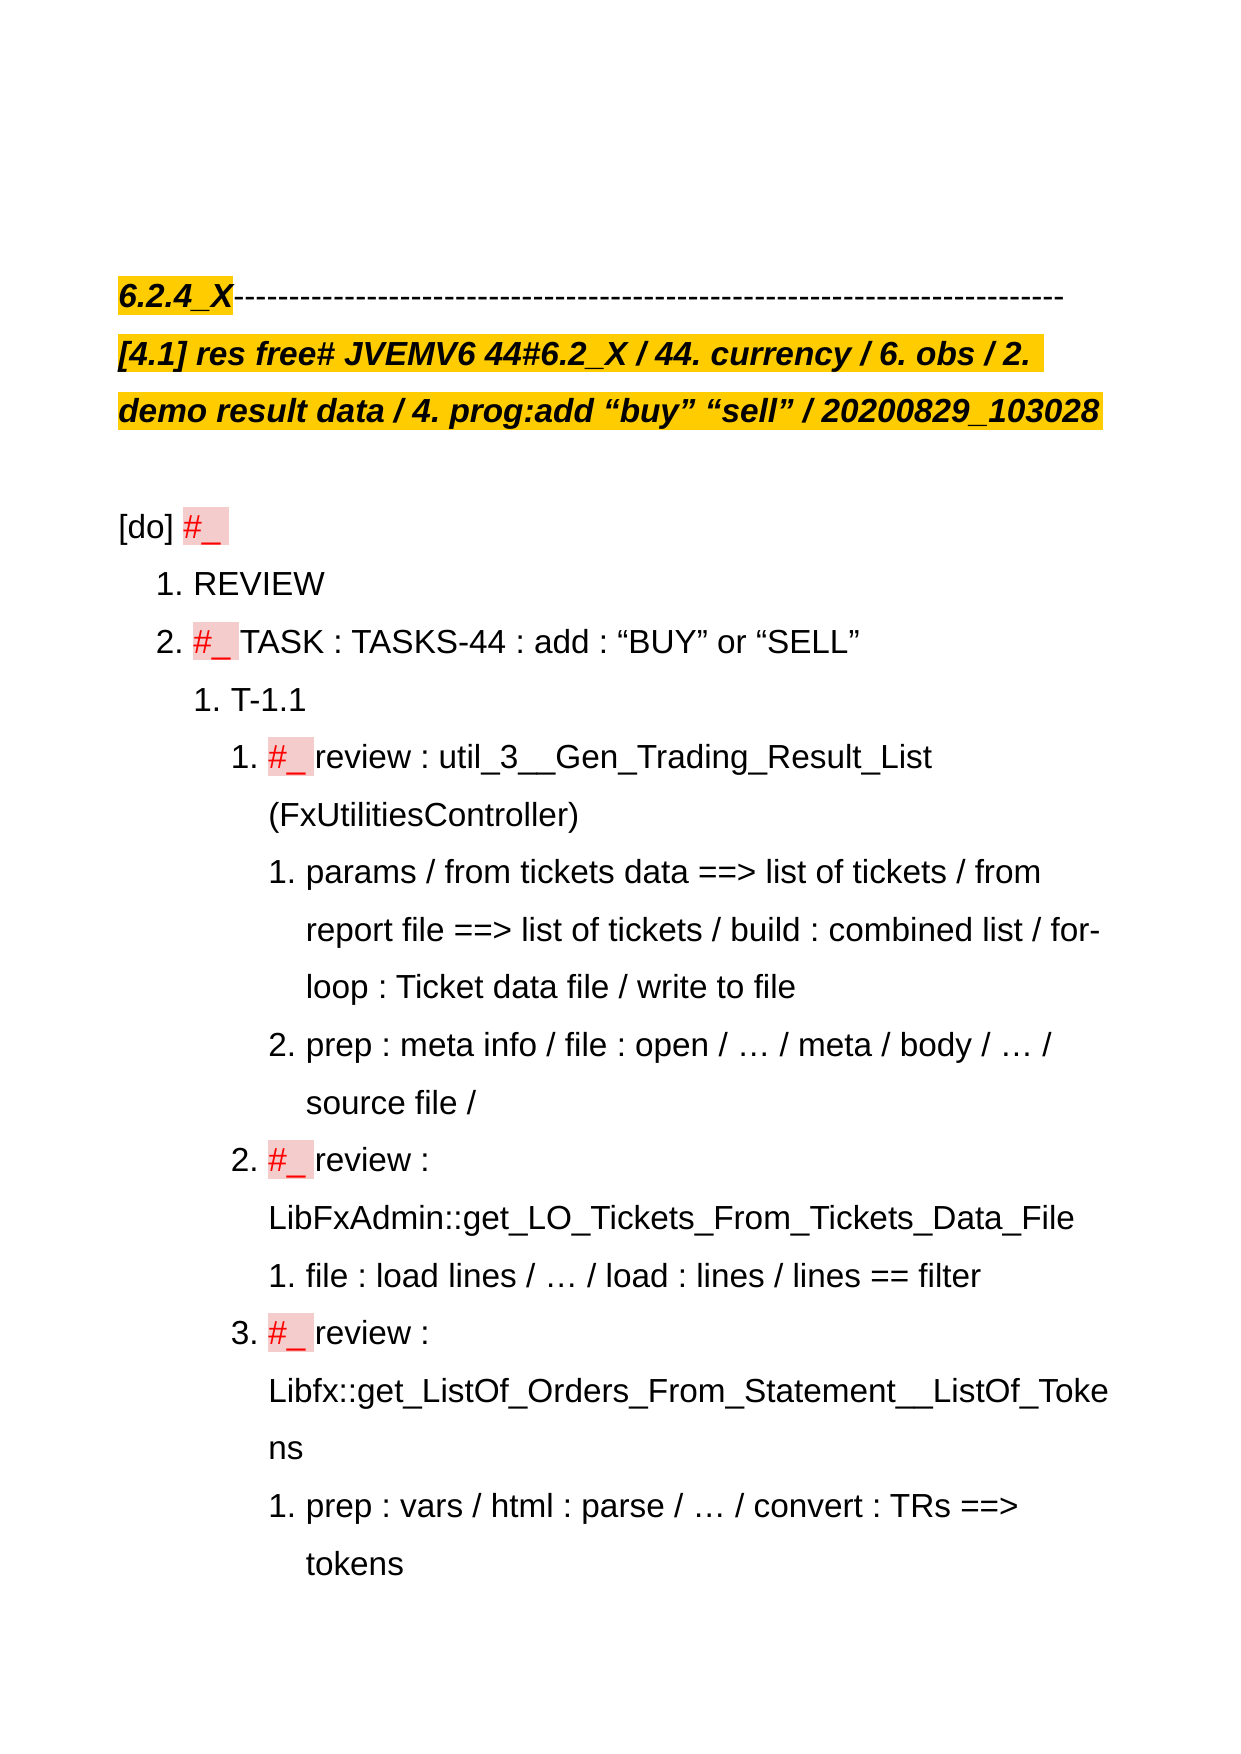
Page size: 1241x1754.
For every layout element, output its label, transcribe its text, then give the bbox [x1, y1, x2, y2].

list params / from tickets data ==> list of tickets / from report file ==> list of tickets / build : combined list / for-loop : Ticket data file / write to file [268, 852, 1122, 1006]
list #_ review : LibFxAdmin::get_LO_Tickets_From_Tickets_Data_File [231, 1140, 1122, 1236]
list prep : vars / html : parse / … / convert : TRs ==> tokens [268, 1486, 1122, 1582]
list REVIEW [156, 564, 1122, 603]
list prep : meta info / file : open / … / meta / body / … / source file / [268, 1025, 1122, 1121]
list #_ review : Libfx::get_ListOf_Orders_From_Statement__ListOf_Tokens [231, 1313, 1122, 1467]
list #_ TASK : TASKS-44 : add : “BUY” or “SELL” [156, 622, 1122, 660]
list T-1.1 [193, 679, 1122, 718]
text [do] #_ [118, 507, 1122, 545]
list file : load lines / … / load : lines / lines == filter [268, 1256, 1122, 1294]
text 6.2.4_X--------------------------------------------------------------------------- [118, 276, 1122, 315]
list #_ review : util_3__Gen_Trading_Result_List (FxUtilitiesController) [231, 737, 1122, 833]
text [4.1] res free# JVEMV6 44#6.2_X / 44. currency / 6. obs / 2. demo result data / 4. prog:add “buy” “sell” / 20200829_103028 [118, 334, 1122, 430]
